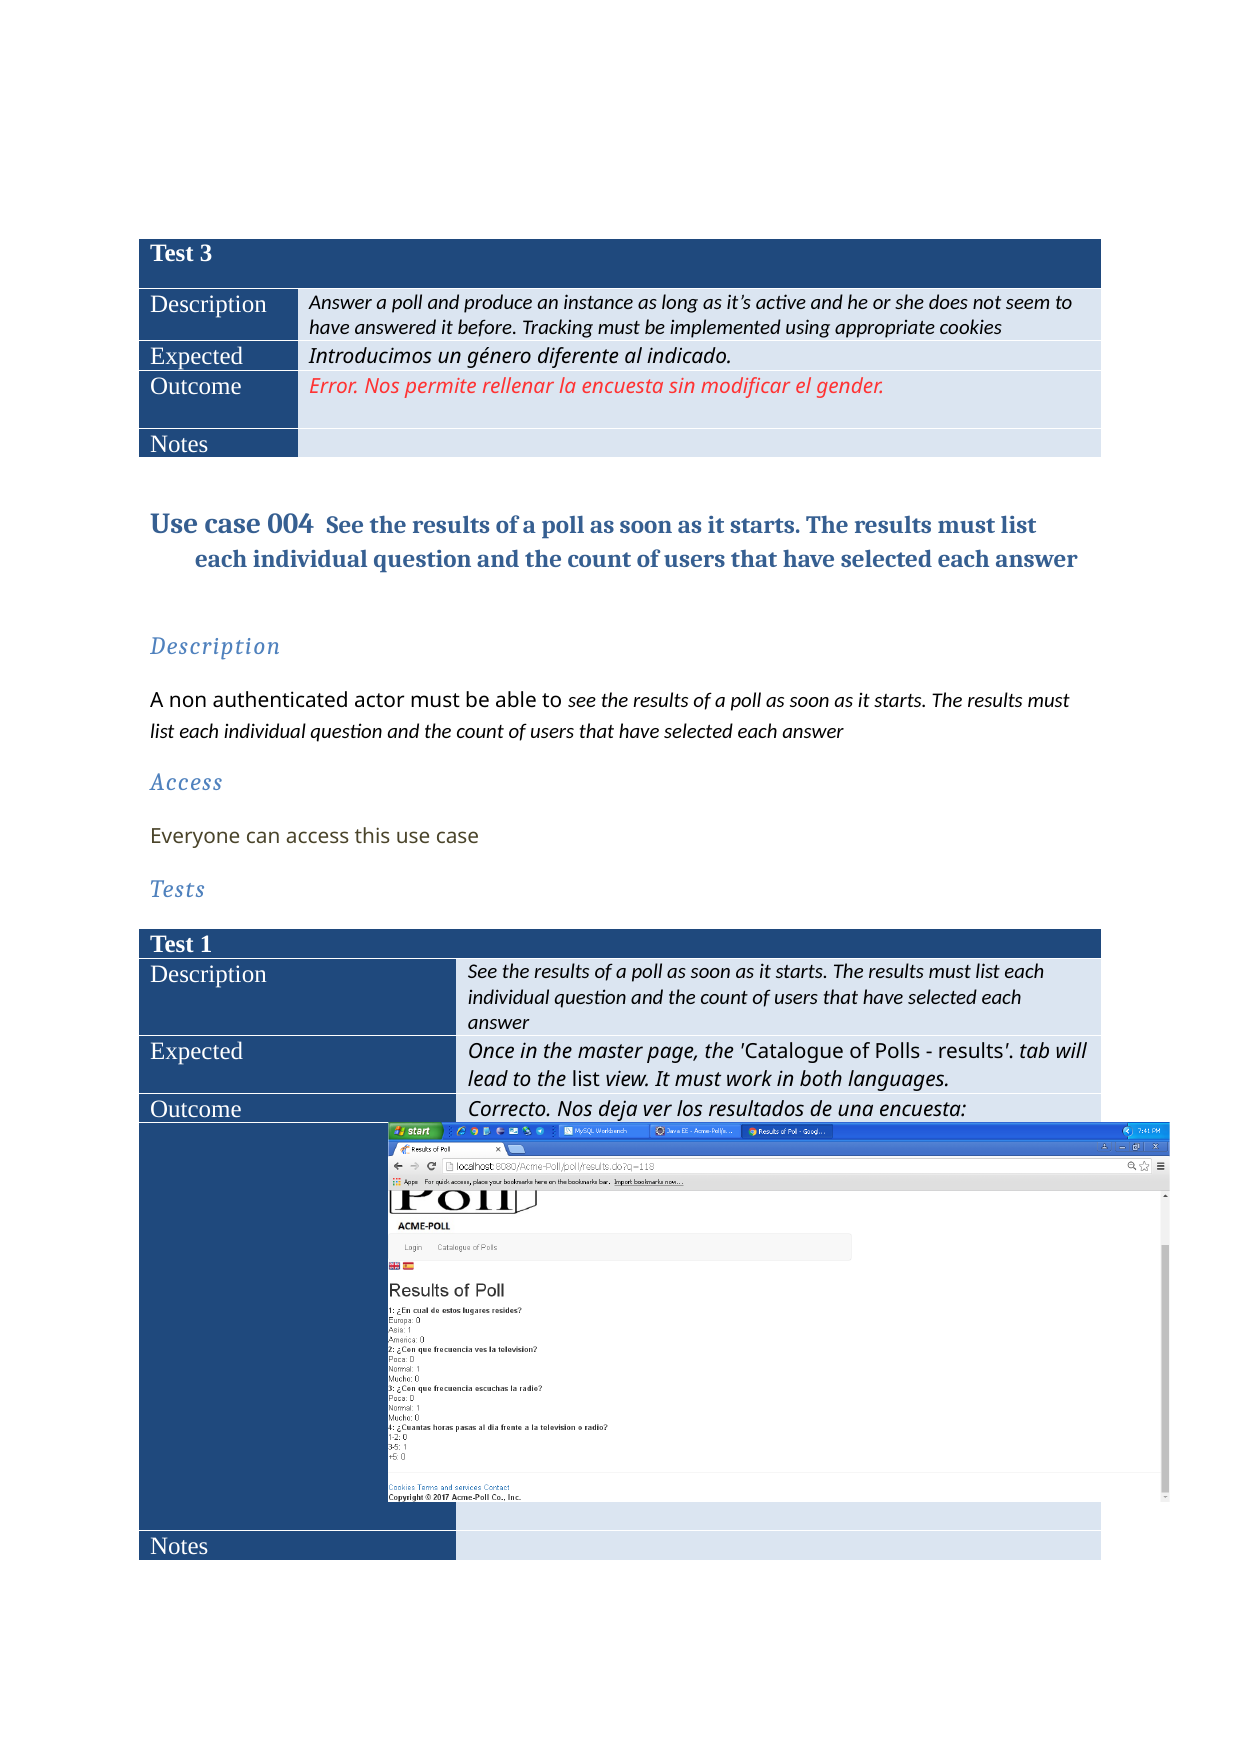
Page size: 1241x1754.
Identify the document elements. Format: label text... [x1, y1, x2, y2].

table_cell Expected [139, 1036, 456, 1093]
table_header [620, 239, 1101, 288]
table_cell See the results of a poll as soon as it starts. The results must list each individual question and the count of users that have selected each answer [456, 959, 1101, 1035]
subtitle Description [150, 632, 1090, 661]
table_cell Notes [139, 429, 298, 457]
table_cell Description [139, 959, 456, 1035]
text A non authenticated actor must be able to see the results of a poll as soon as it starts. The results must list each individual question and the count of users that have selected each answer [150, 686, 1090, 743]
subtitle Use case 004 See the results of a poll as soon as it starts. The results must list each individual question and the count of users that have selected each answer [150, 507, 1090, 574]
table_cell [139, 1123, 456, 1530]
subtitle Access [150, 768, 1090, 797]
table_cell Once in the master page, the 'Catalogue of Polls - results'. tab will lead to the list view. It must work in both languages. [456, 1036, 1101, 1093]
table_cell [456, 1502, 1101, 1530]
table_cell Error. Nos permite rellenar la encuesta sin modificar el gender. [298, 371, 1101, 428]
table_cell Outcome [139, 371, 298, 428]
table_header Test 1 [139, 929, 1101, 958]
table_cell [298, 429, 1101, 457]
table_header Test 3 [139, 239, 620, 288]
table_cell Expected [139, 341, 298, 370]
picture [388, 1122, 1170, 1502]
table_cell Notes [139, 1531, 456, 1560]
table_cell Description [139, 289, 298, 340]
table_cell Answer a poll and produce an instance as long as it’s active and he or she does not seem to have answered it before. Tracking must be implemented using appropriate cookies [298, 289, 1101, 340]
subtitle Tests [150, 875, 1090, 904]
text Everyone can access this use case [150, 822, 1090, 850]
table_cell [456, 1531, 1101, 1560]
table_cell Outcome [139, 1094, 456, 1122]
table_cell Correcto. Nos deja ver los resultados de una encuesta: [456, 1094, 1101, 1122]
table_cell Introducimos un género diferente al indicado. [298, 341, 1101, 370]
